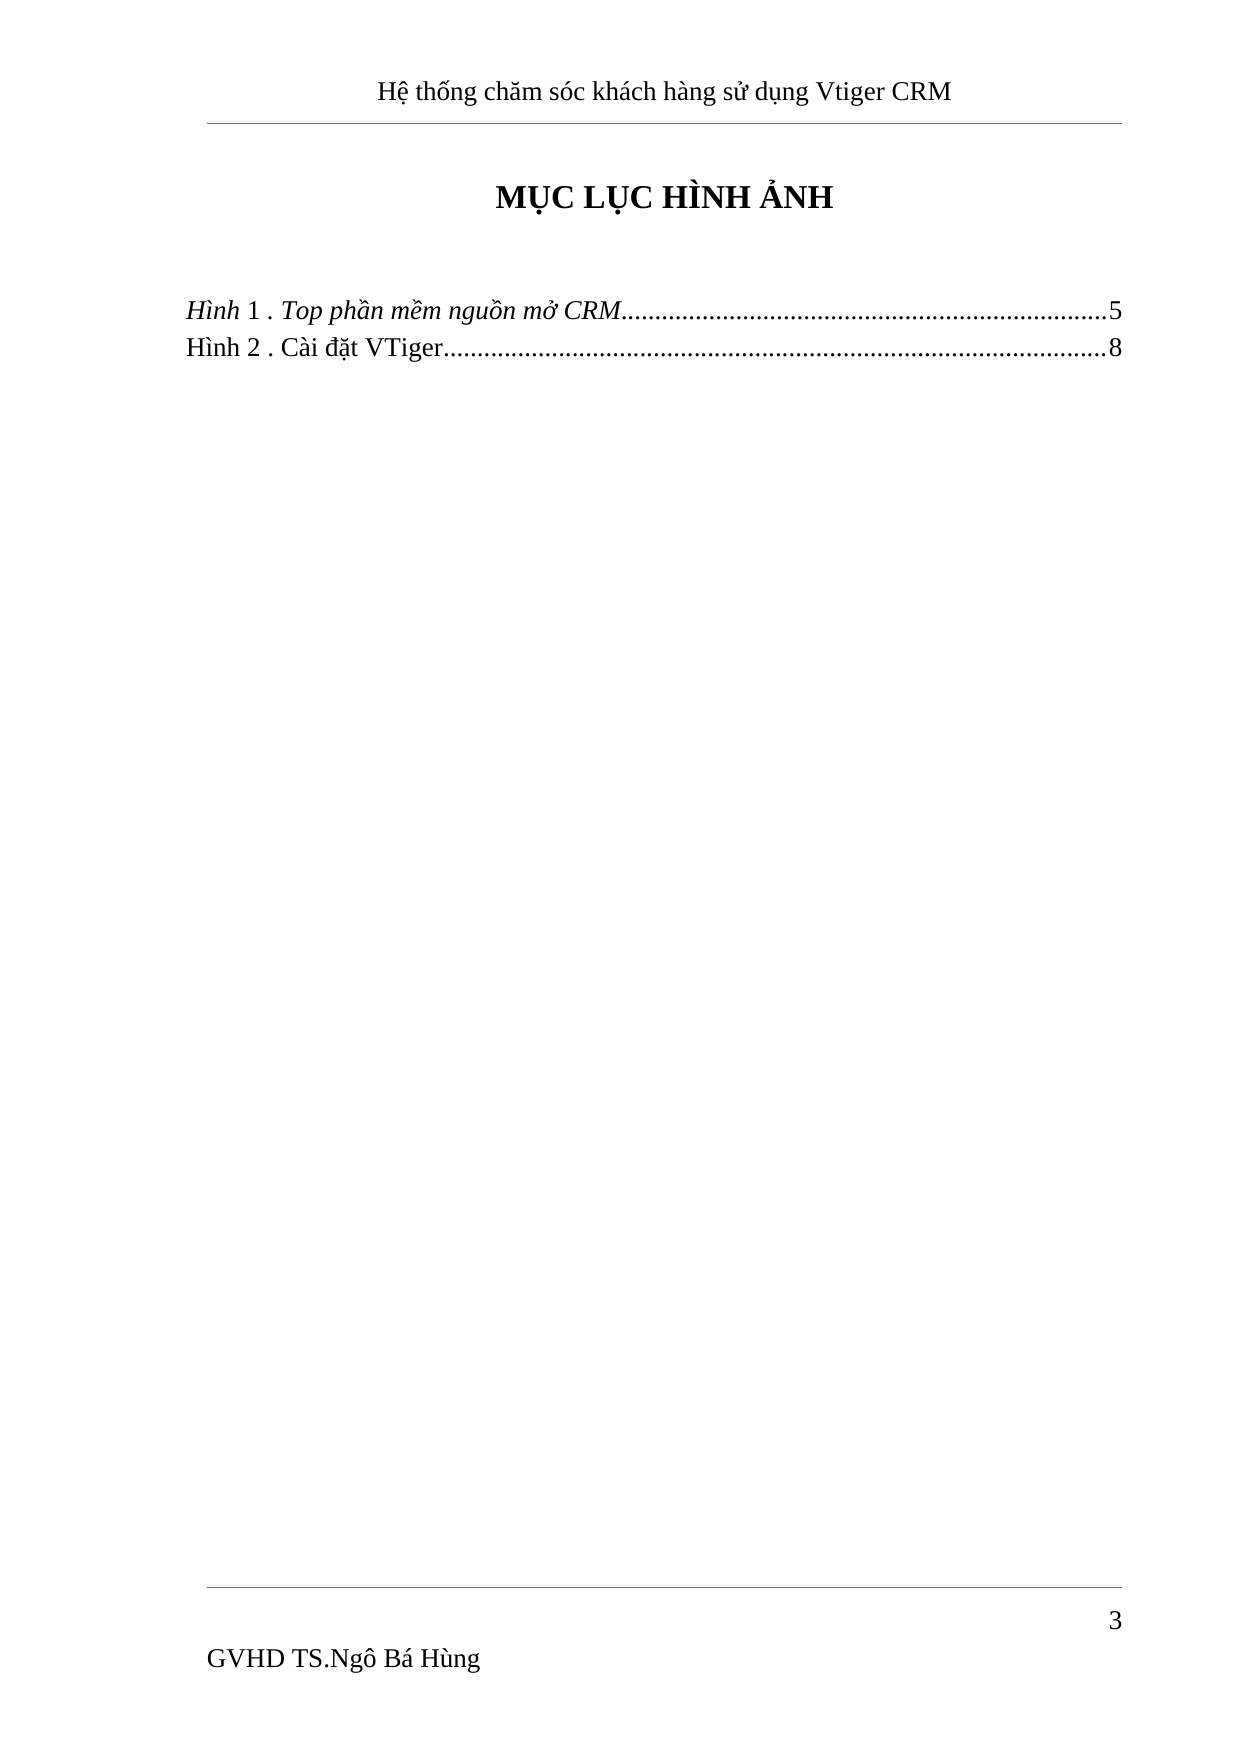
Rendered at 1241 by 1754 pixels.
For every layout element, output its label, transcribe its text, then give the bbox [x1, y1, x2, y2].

text Hình 2 . Cài đặt VTiger 8 [186, 331, 1122, 362]
subtitle MỤC LỤC HÌNH ẢNH [207, 177, 1122, 215]
text Hình 1 . Top phần mềm nguồn mở CRM 5 [186, 294, 1122, 325]
